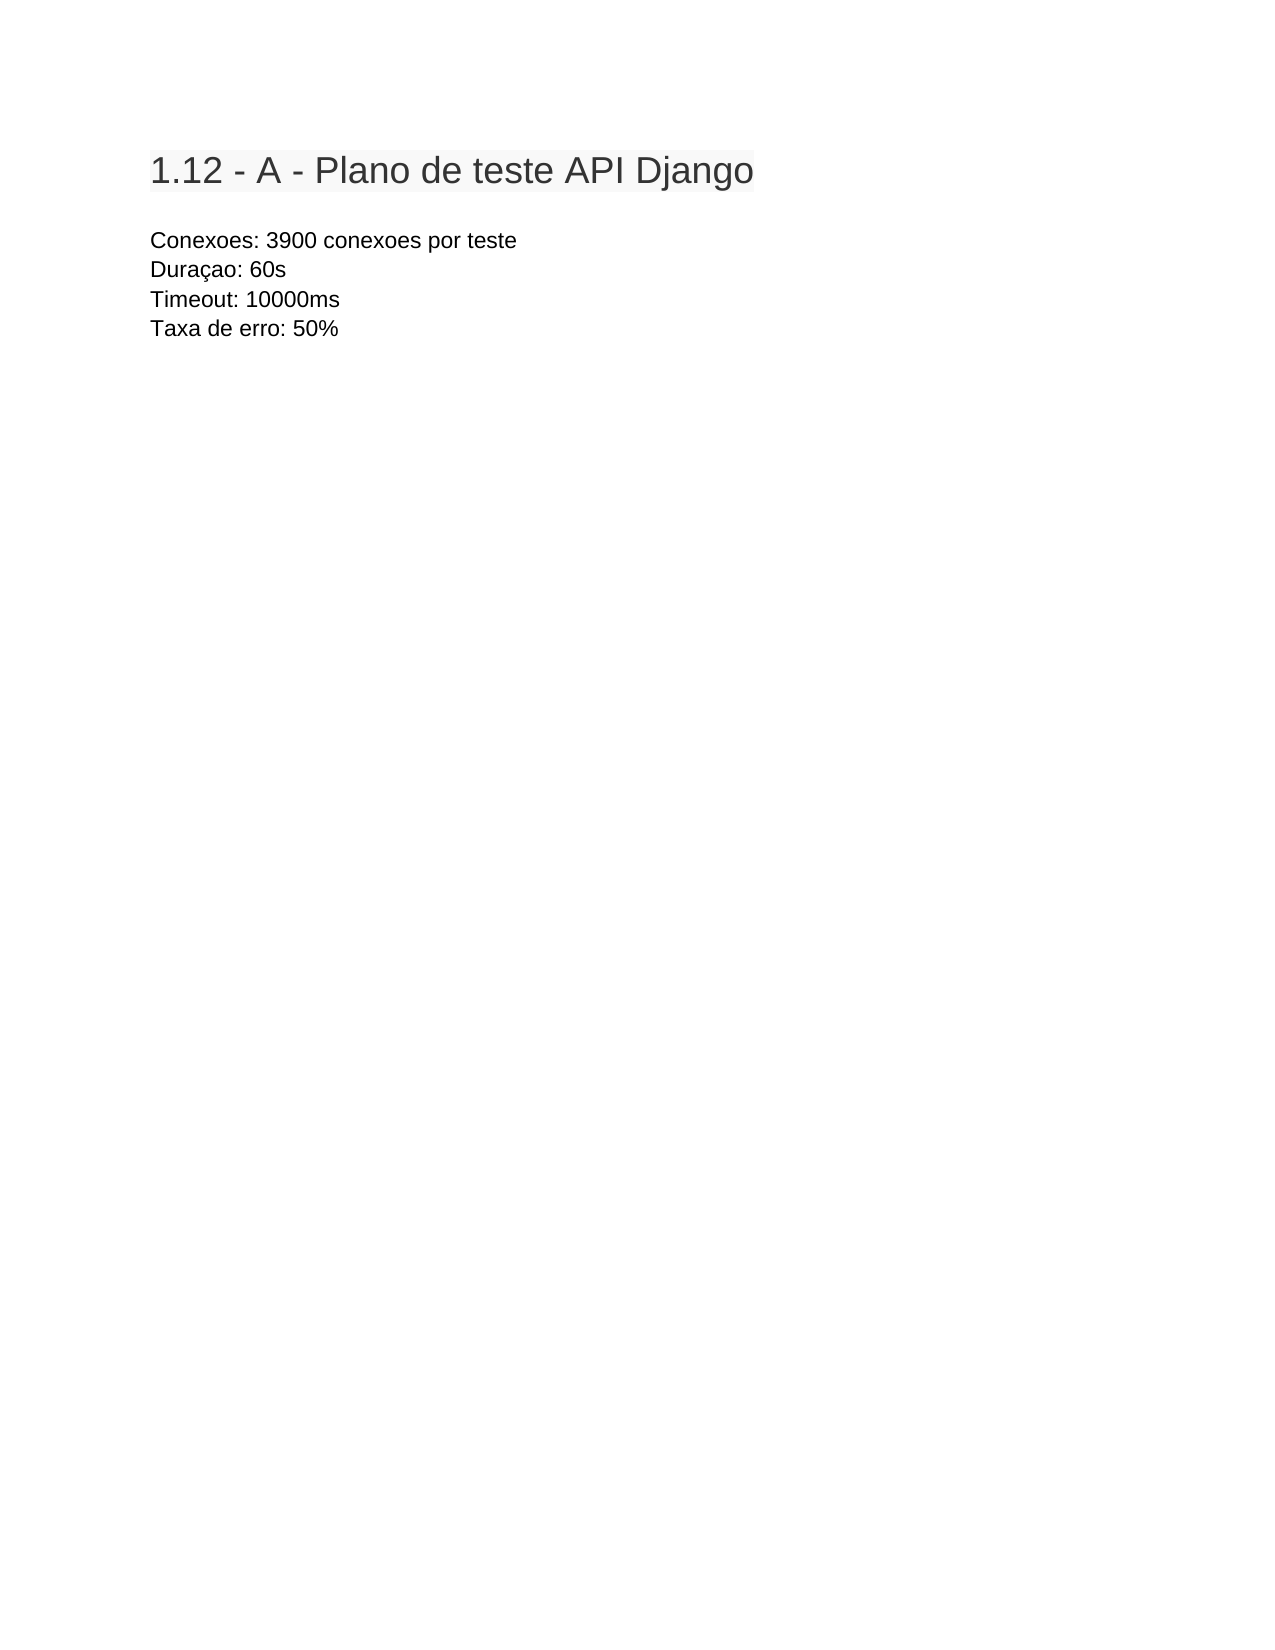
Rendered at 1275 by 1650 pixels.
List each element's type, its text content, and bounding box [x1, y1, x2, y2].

text Duraçao: 60s [150, 257, 1125, 282]
text Conexoes: 3900 conexoes por teste [150, 227, 1125, 253]
text 1.12 - A - Plano de teste API Django [150, 150, 1125, 192]
text Timeout: 10000ms [150, 286, 1125, 312]
text Taxa de erro: 50% [150, 316, 1125, 341]
